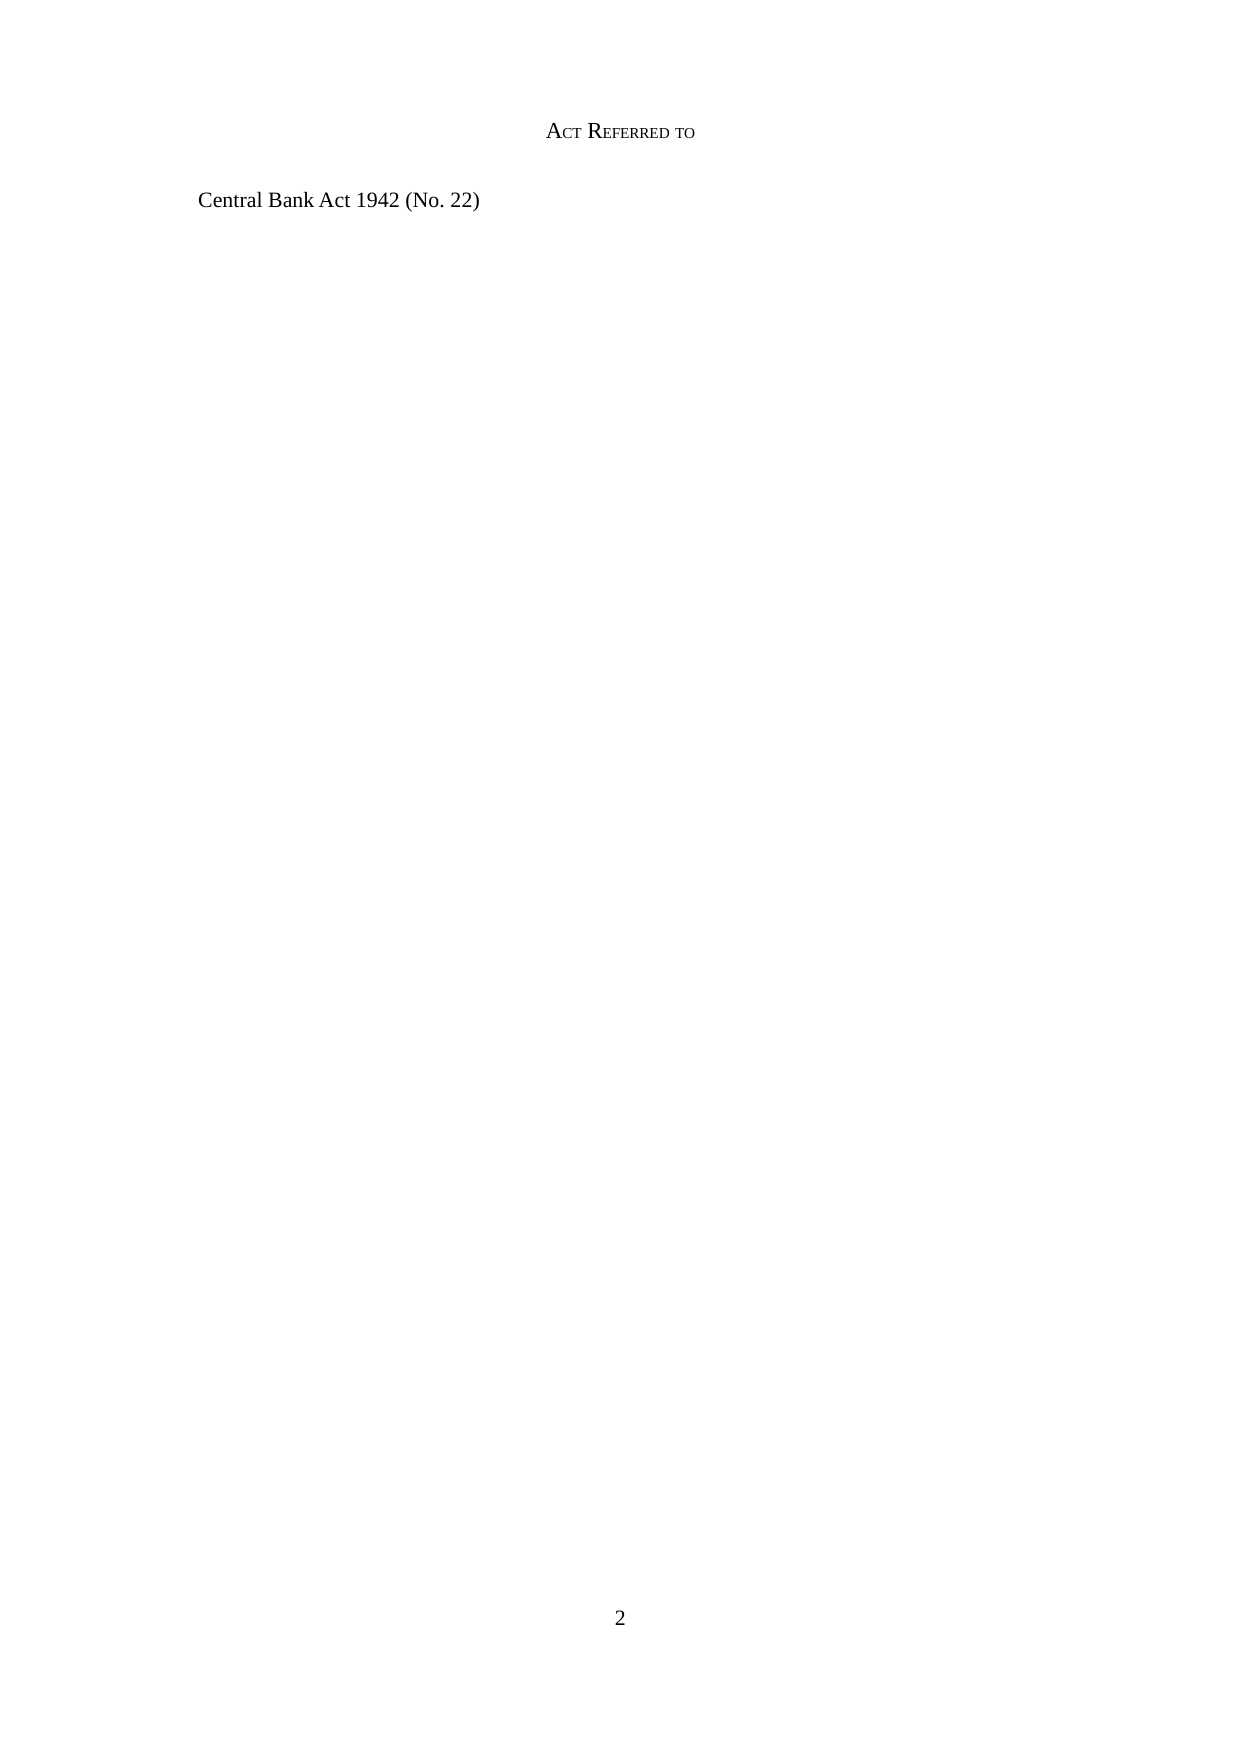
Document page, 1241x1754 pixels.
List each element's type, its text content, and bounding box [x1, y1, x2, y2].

text Central Bank Act 1942 (No. 22) [198, 188, 1063, 212]
text Act Referred to [177, 118, 1063, 144]
